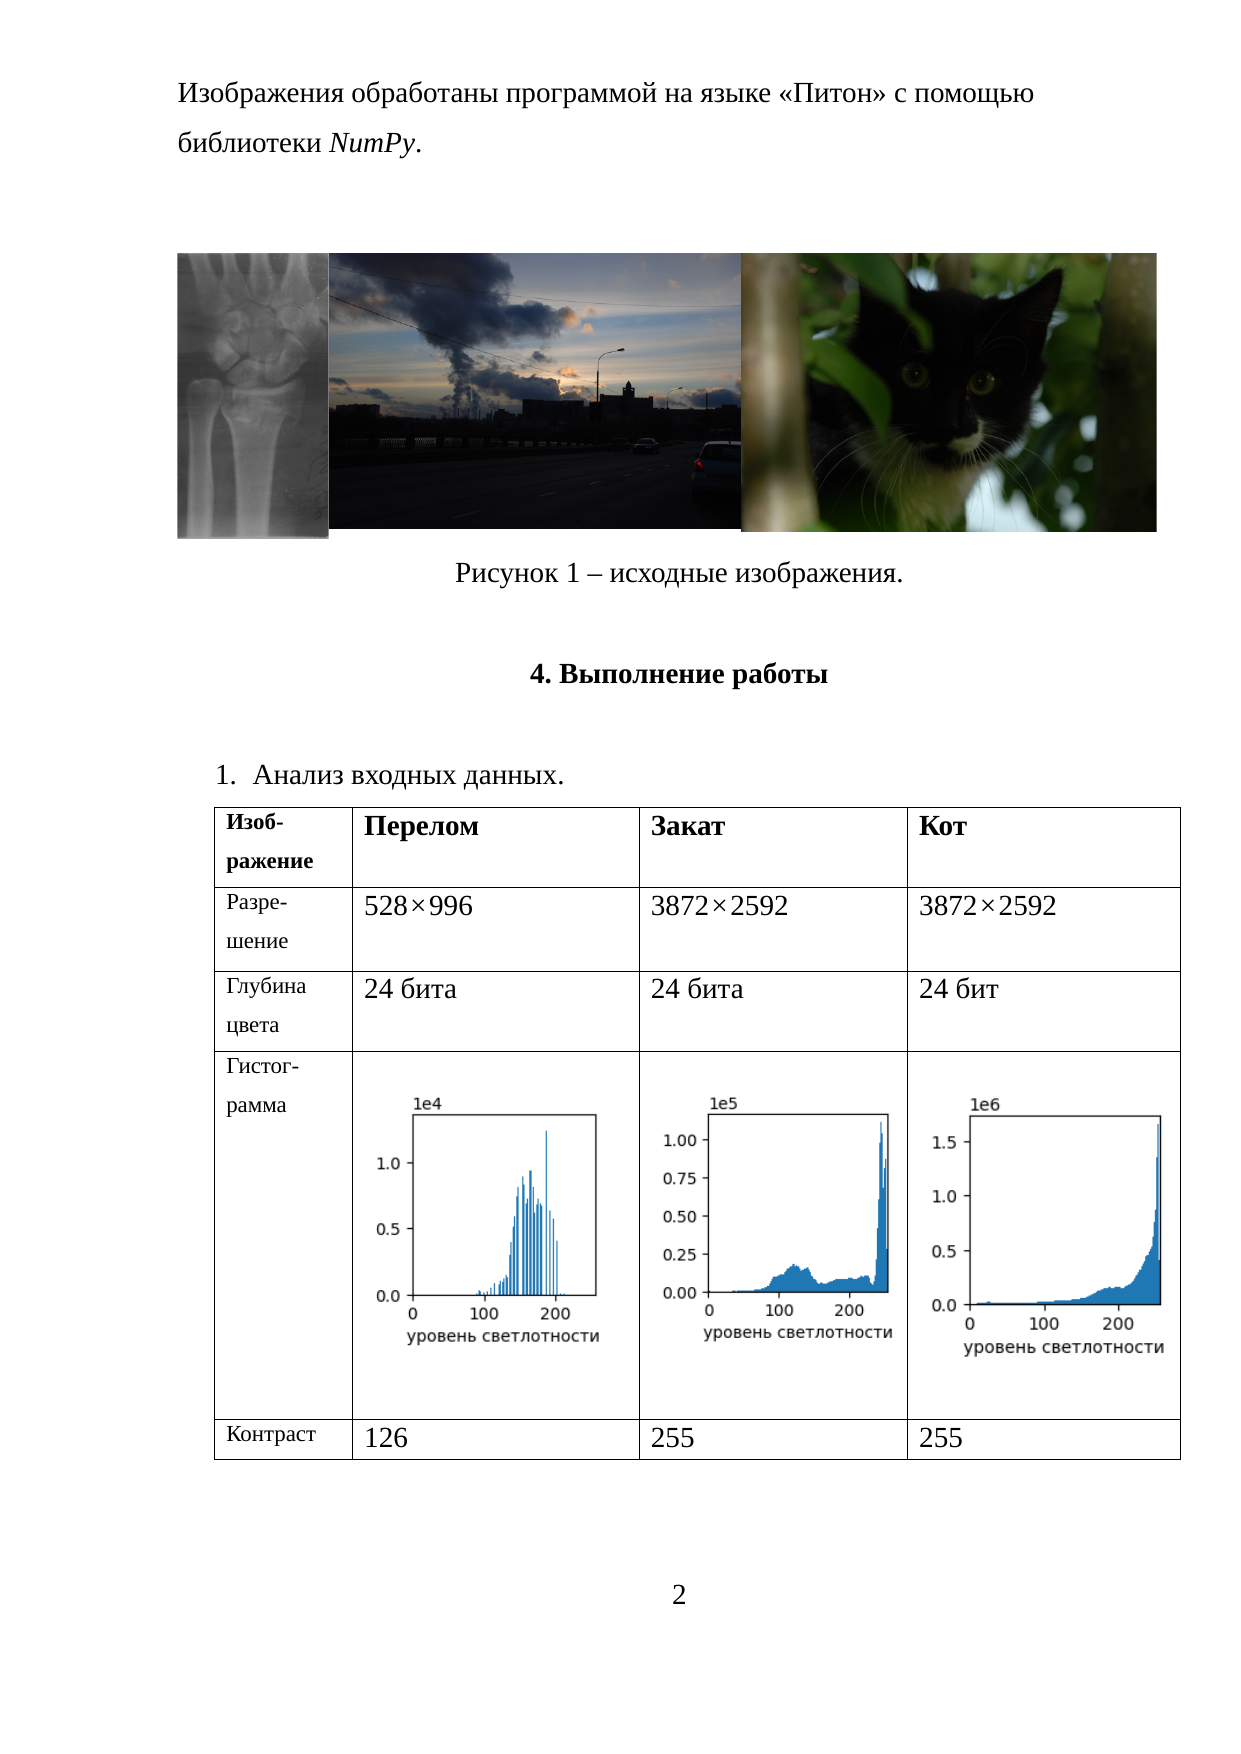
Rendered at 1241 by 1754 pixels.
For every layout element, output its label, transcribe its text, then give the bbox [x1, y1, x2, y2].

table_cell 528 × 996 [353, 888, 639, 971]
table_cell [353, 1052, 639, 1419]
table_cell Контраст [215, 1420, 352, 1459]
text ­ [177, 226, 1181, 539]
table_header Закат [640, 808, 907, 887]
table_cell Глубина цвета [215, 972, 352, 1051]
table_cell 24 бита [353, 972, 639, 1051]
text Изображения обработаны программой на языке «Питон» с помощью библиотеки NumPy. [177, 75, 1181, 159]
table_cell [640, 1052, 907, 1419]
table_cell 3872 × 2592 [640, 888, 907, 971]
table_cell Гистог-рамма [215, 1052, 352, 1419]
table_cell 126 [353, 1420, 639, 1459]
table_cell 24 бит [908, 972, 1180, 1051]
table_cell 255 [640, 1420, 907, 1459]
table_cell 24 бита [640, 972, 907, 1051]
table_header Кот [908, 808, 1180, 887]
list Анализ входных данных. [215, 757, 1181, 790]
table_cell Разре-шение [215, 888, 352, 971]
text Рисунок 1 – исходные изображения. [177, 556, 1181, 589]
table_header Перелом [353, 808, 639, 887]
table_cell [908, 1052, 1180, 1419]
table_cell 3872 × 2592 [908, 888, 1180, 971]
text 4. Выполнение работы [177, 656, 1181, 690]
table_cell 255 [908, 1420, 1180, 1459]
table_header Изоб-ражение [215, 808, 352, 887]
